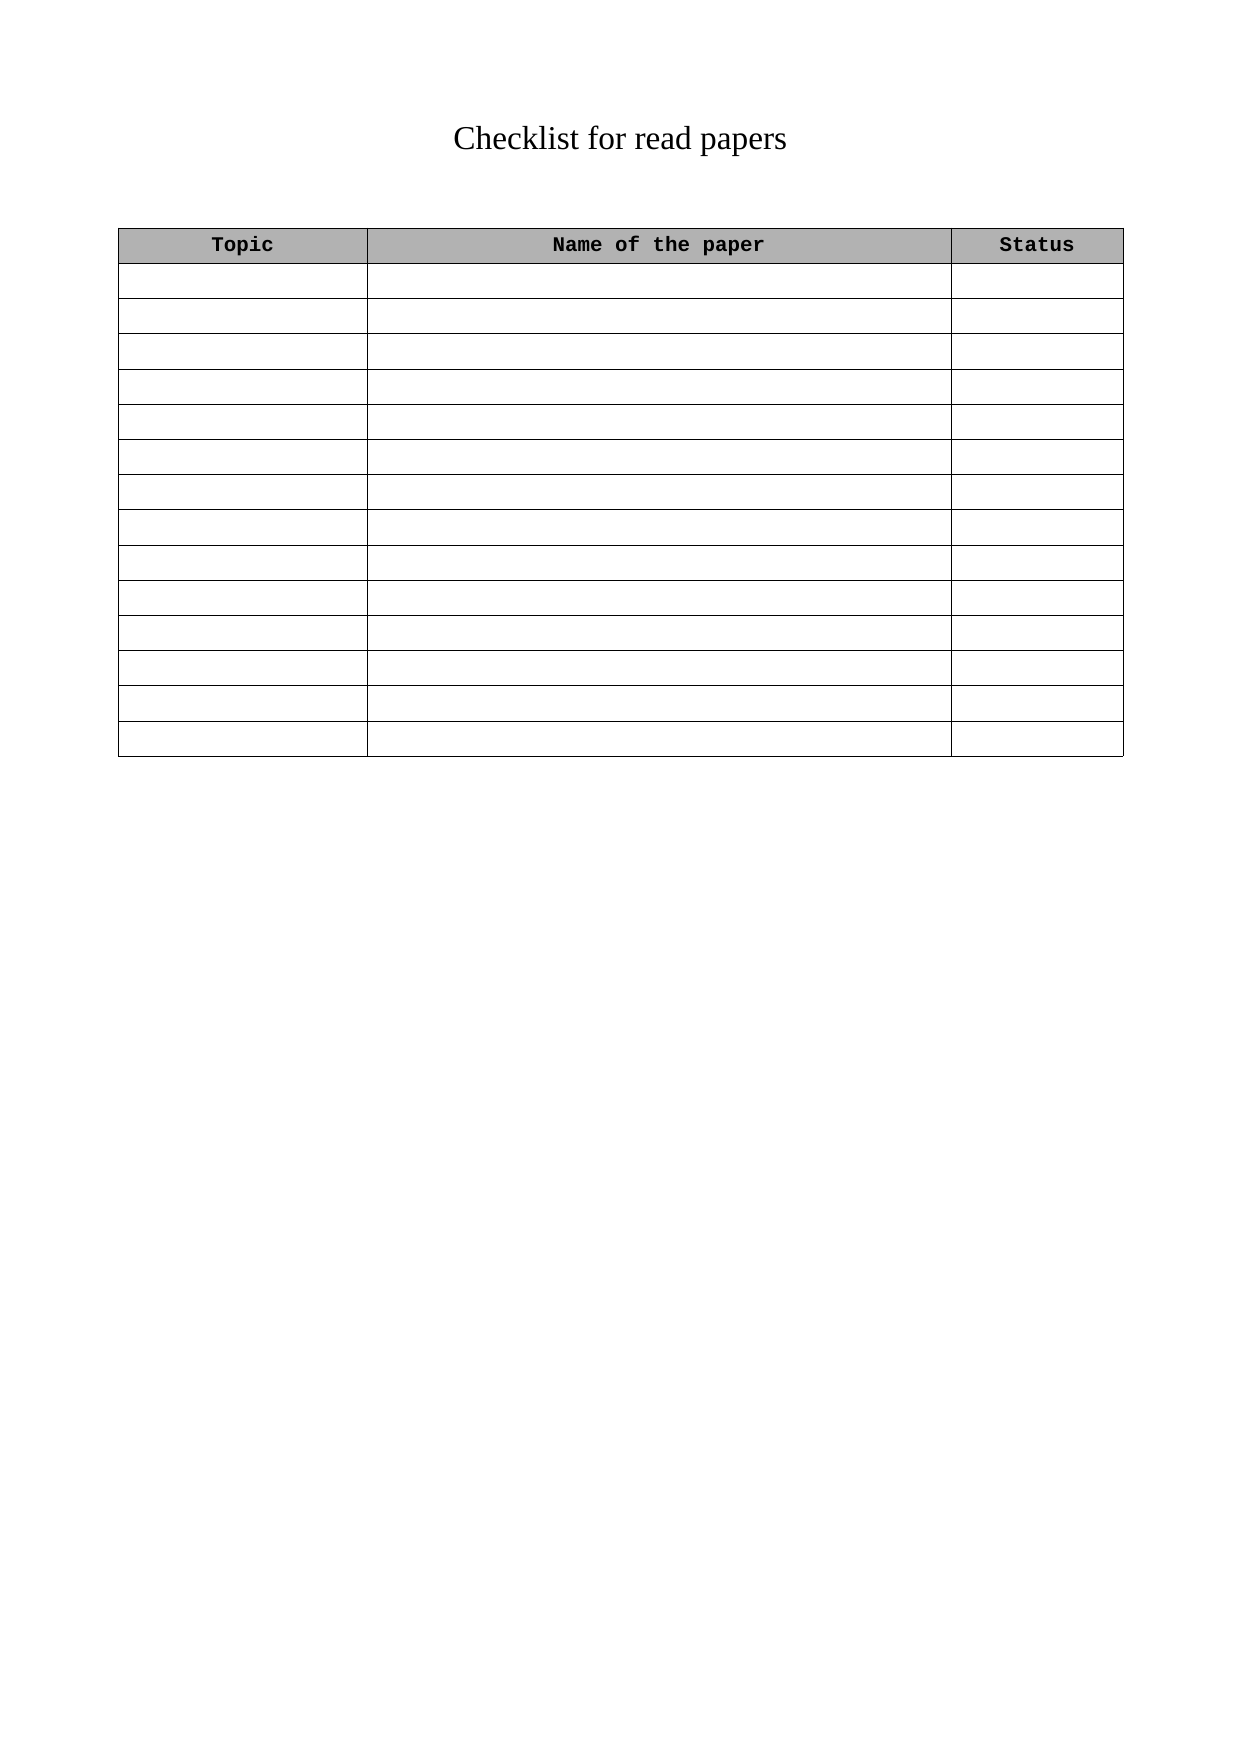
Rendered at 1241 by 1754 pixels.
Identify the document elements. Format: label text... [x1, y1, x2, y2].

table_cell [952, 405, 1123, 439]
table_cell [952, 264, 1123, 298]
table_cell [952, 546, 1123, 580]
table_cell [119, 334, 367, 368]
table_cell [368, 581, 951, 615]
table_cell [368, 510, 951, 544]
table_cell [952, 299, 1123, 333]
table_cell [368, 334, 951, 368]
table_cell [952, 651, 1123, 685]
table_cell [368, 370, 951, 404]
table_cell [119, 686, 367, 721]
table_cell [368, 475, 951, 509]
table_cell [119, 651, 367, 685]
table_cell [119, 510, 367, 544]
text Checklist for read papers [118, 118, 1122, 156]
table_cell [119, 440, 367, 474]
table_cell [952, 722, 1123, 756]
table_cell [119, 546, 367, 580]
table_cell [368, 405, 951, 439]
table_cell [119, 299, 367, 333]
table_header Topic [119, 229, 367, 263]
table_cell [119, 264, 367, 298]
table_cell [368, 722, 951, 756]
table_cell [368, 686, 951, 721]
table_cell [368, 299, 951, 333]
table_cell [119, 370, 367, 404]
table_cell [119, 405, 367, 439]
table_cell [952, 370, 1123, 404]
table_cell [368, 264, 951, 298]
table_cell [119, 475, 367, 509]
table_cell [952, 686, 1123, 721]
table_cell [952, 510, 1123, 544]
table_cell [368, 546, 951, 580]
table_cell [119, 616, 367, 650]
table_cell [952, 440, 1123, 474]
table_cell [368, 440, 951, 474]
table_cell [368, 616, 951, 650]
table_cell [368, 651, 951, 685]
table_cell [952, 475, 1123, 509]
table_cell [119, 581, 367, 615]
table_header Name of the paper [368, 229, 951, 263]
table_cell [952, 334, 1123, 368]
table_cell [952, 581, 1123, 615]
table_header Status [952, 229, 1123, 263]
table_cell [952, 616, 1123, 650]
table_cell [119, 722, 367, 756]
